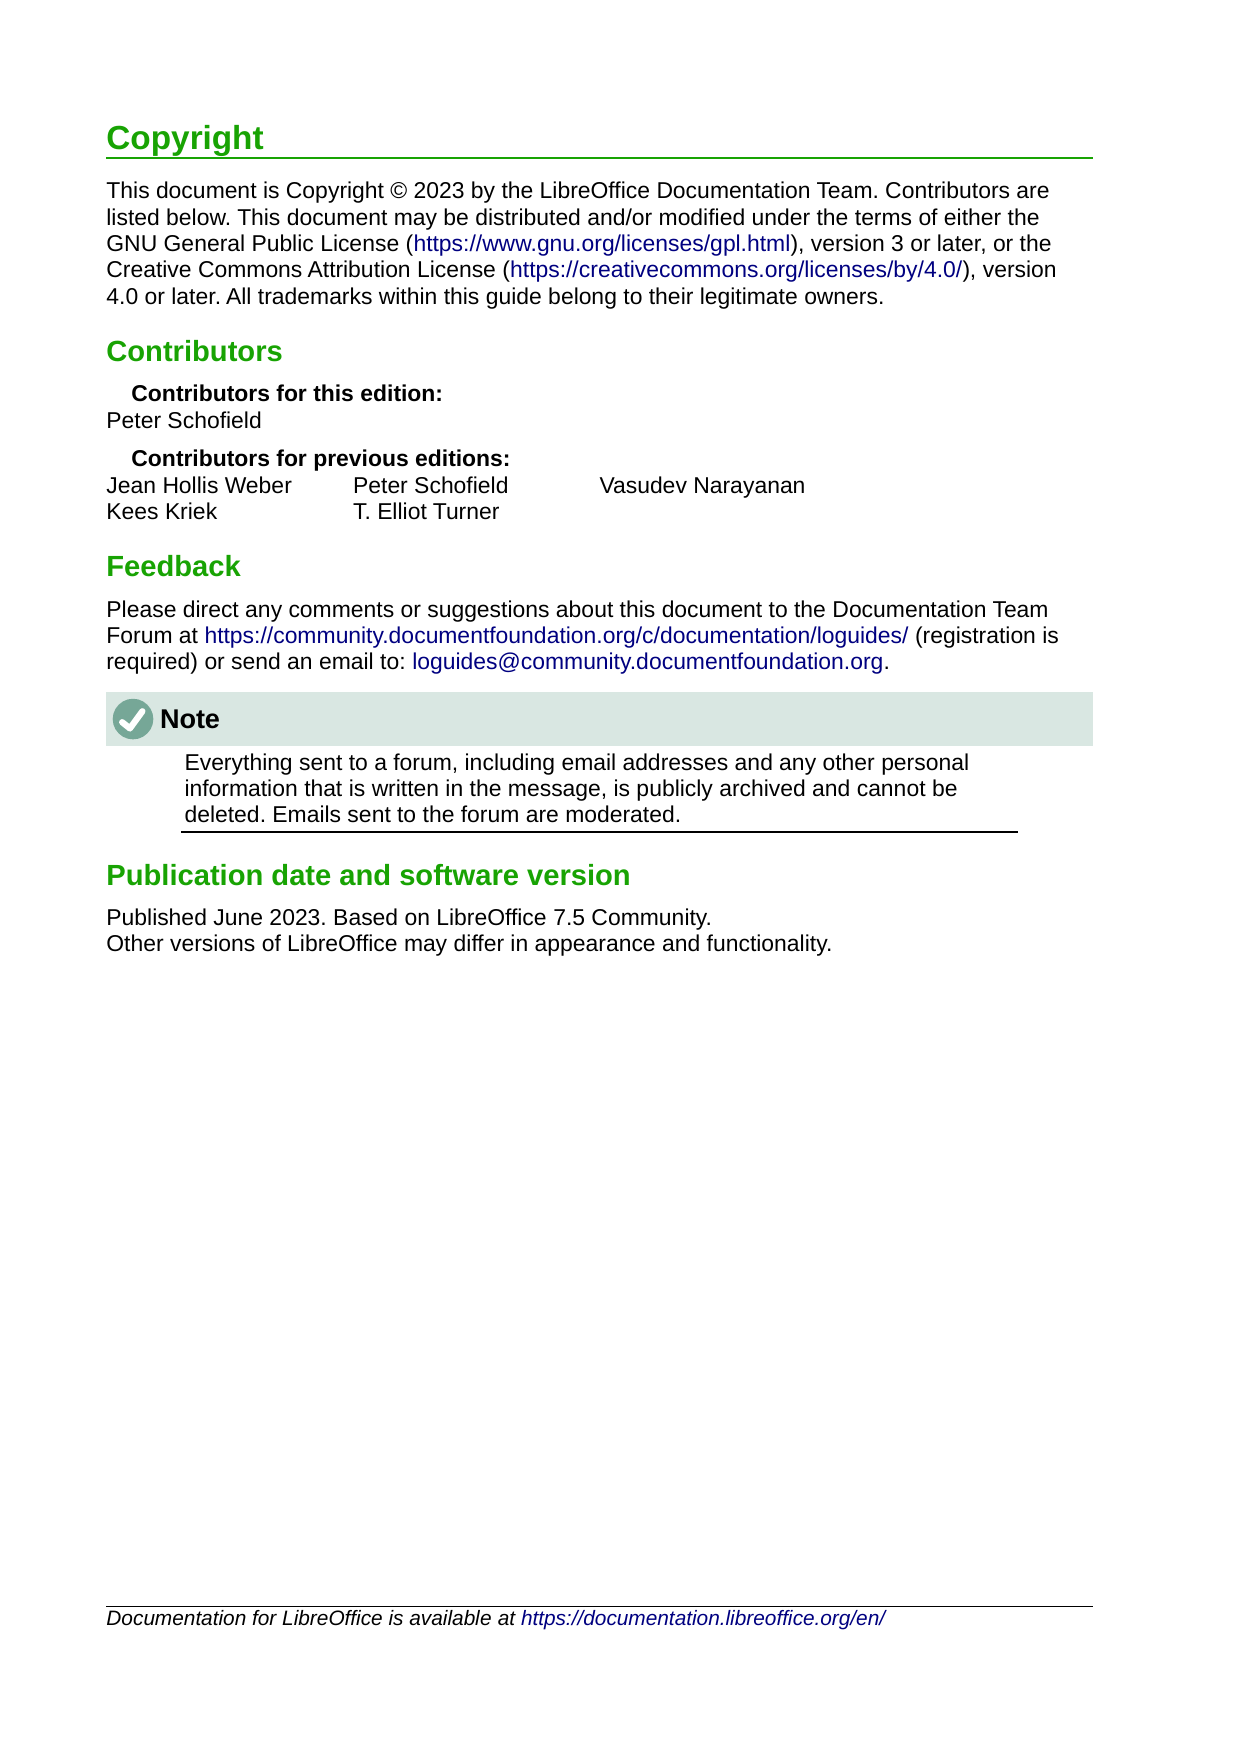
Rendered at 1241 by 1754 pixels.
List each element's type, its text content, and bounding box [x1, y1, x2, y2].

subtitle Note [106, 692, 1093, 746]
text Vasudev Narayanan [599, 472, 846, 498]
text Everything sent to a forum, including email addresses and any other personal information that is written in the message, is publicly archived and cannot be deleted. Emails sent to the forum are moderated. [181, 746, 1018, 831]
text Contributors for this edition: [131, 380, 1093, 407]
subtitle Contributors [106, 334, 1093, 368]
text Jean Hollis Weber [106, 472, 353, 498]
text This document is Copyright © 2023 by the LibreOffice Documentation Team. Contributors are listed below. This document may be distributed and/or modified under the terms of either the GNU General Public License (https://www.gnu.org/licenses/gpl.html), version 3 or later, or the Creative Commons Attribution License (https://creativecommons.org/licenses/by/4.0/), version 4.0 or later. All trademarks within this guide belong to their legitimate owners. [106, 177, 1093, 309]
text Peter Schofield [353, 472, 599, 498]
text Published June 2023. Based on LibreOffice 7.5 Community. Other versions of LibreOffice may differ in appearance and functionality. [106, 904, 1093, 957]
text T. Elliot Turner [353, 498, 599, 524]
text Please direct any comments or suggestions about this document to the Documentation Team Forum at https://community.documentfoundation.org/c/documentation/loguides/ (registration is required) or send an email to: loguides@community.documentfoundation.org. [106, 596, 1093, 674]
subtitle Publication date and software version [106, 858, 1093, 891]
subtitle Feedback [106, 549, 1093, 583]
text Peter Schofield [106, 407, 353, 433]
text Contributors for previous editions: [131, 445, 1093, 472]
subtitle Copyright [106, 118, 1093, 157]
text Kees Kriek [106, 498, 353, 524]
